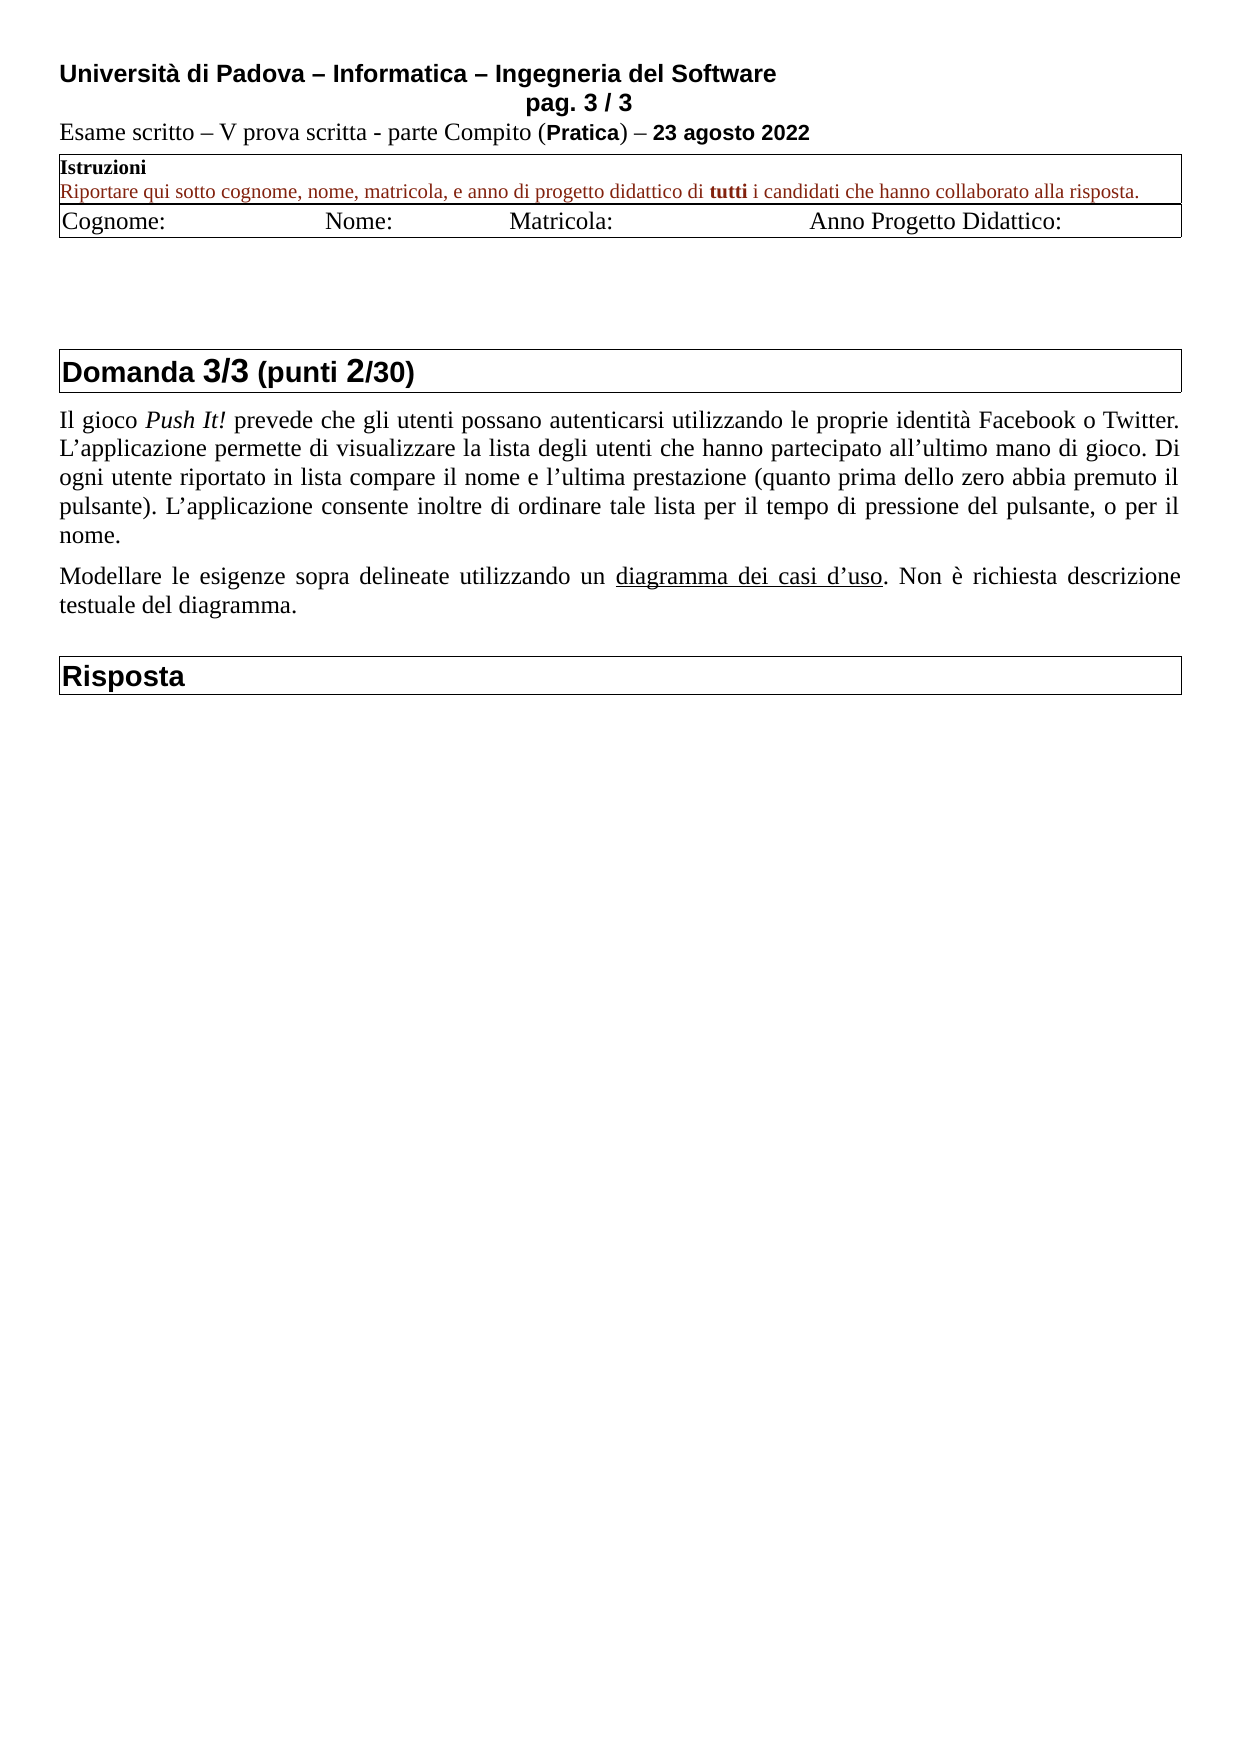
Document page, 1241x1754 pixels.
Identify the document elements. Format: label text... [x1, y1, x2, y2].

subtitle Risposta [60, 657, 1181, 694]
subtitle Domanda 3/3 (punti 2/30) [60, 350, 1181, 392]
text Modellare le esigenze sopra delineate utilizzando un diagramma dei casi d’uso. Non è richiesta descrizione testuale del diagramma. [59, 561, 1181, 618]
text Il gioco Push It! prevede che gli utenti possano autenticarsi utilizzando le proprie identità Facebook o Twitter. L’applicazione permette di visualizzare la lista degli utenti che hanno partecipato all’ultimo mano di gioco. Di ogni utente riportato in lista compare il nome e l’ultima prestazione (quanto prima dello zero abbia premuto il pulsante). L’applicazione consente inoltre di ordinare tale lista per il tempo di pressione del pulsante, o per il nome. [59, 405, 1181, 548]
